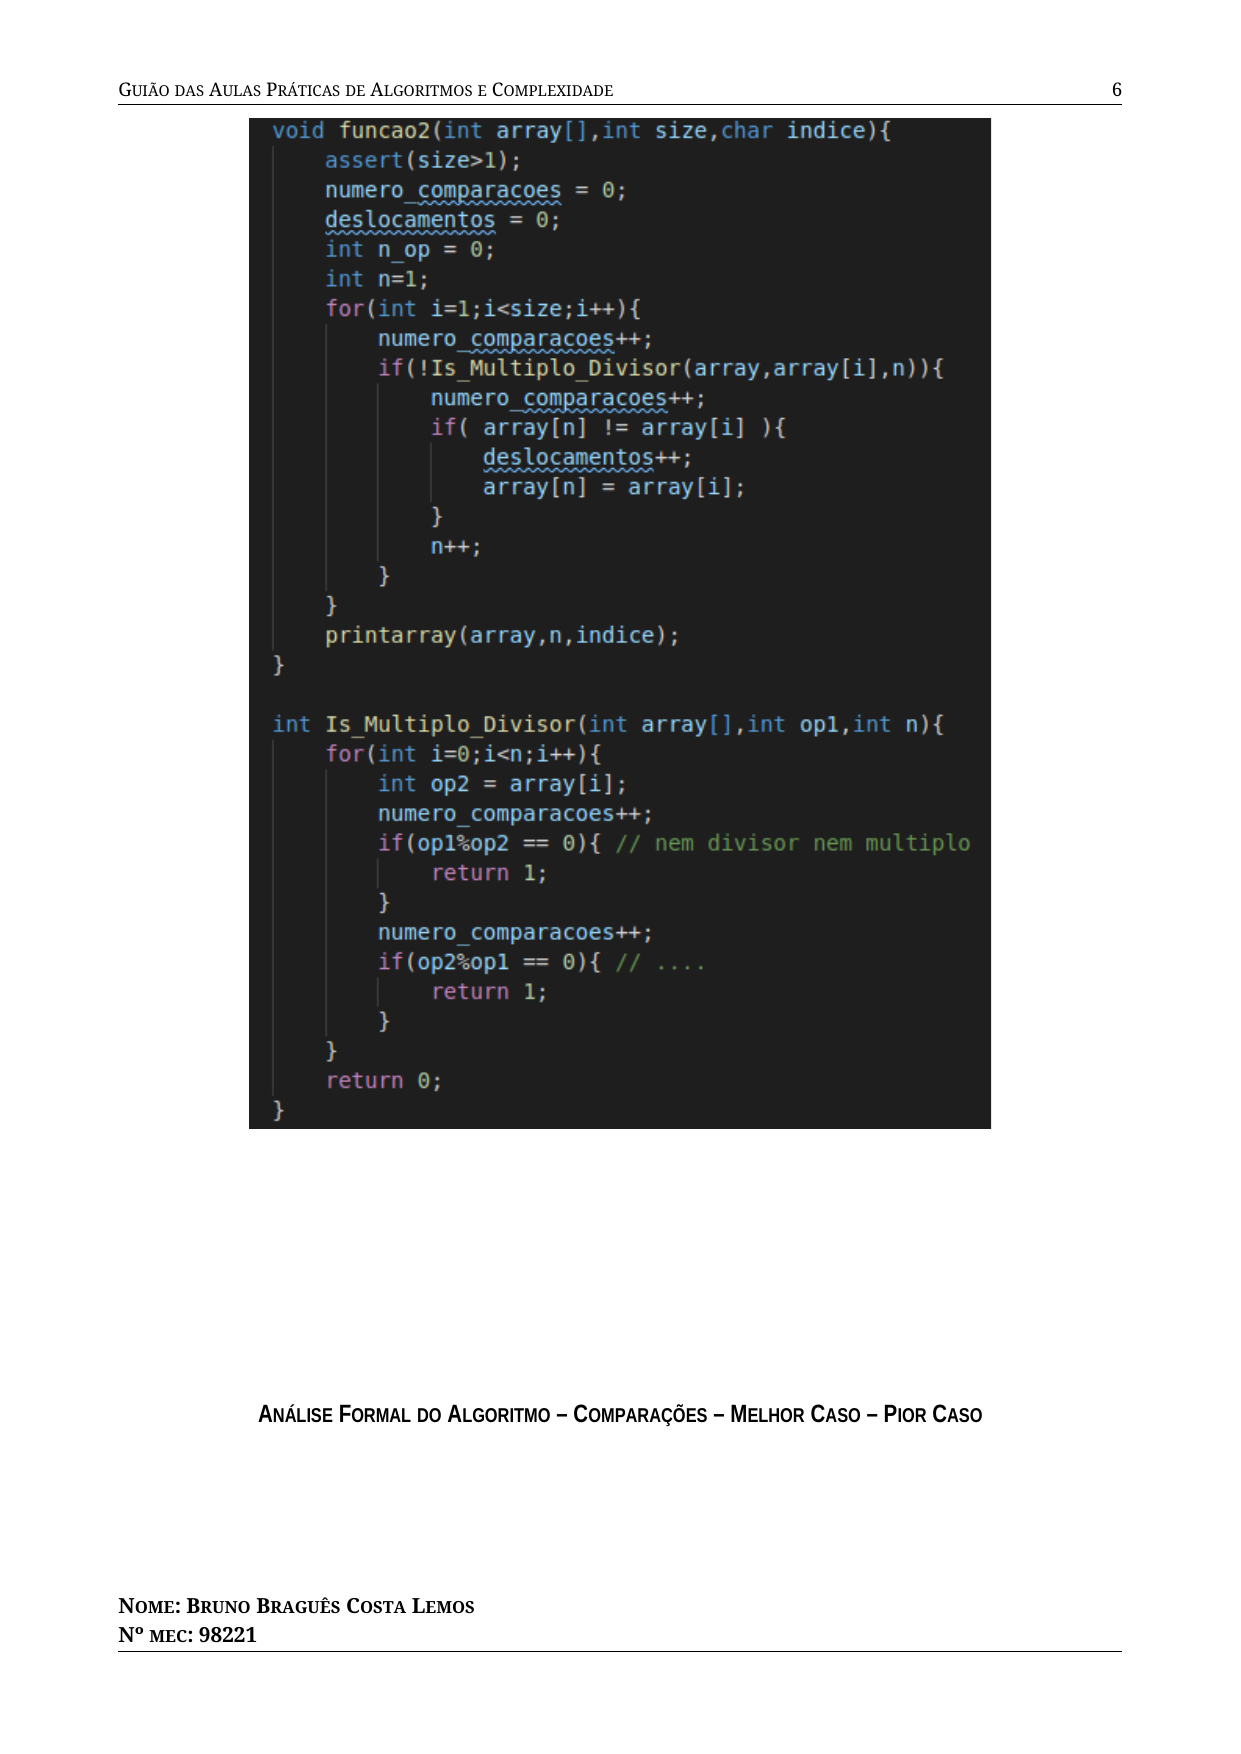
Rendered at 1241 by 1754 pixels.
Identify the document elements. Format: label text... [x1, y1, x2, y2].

text Análise Formal do Algoritmo – Comparações – Melhor Caso – Pior Caso [118, 1398, 1122, 1427]
picture [249, 118, 992, 1129]
